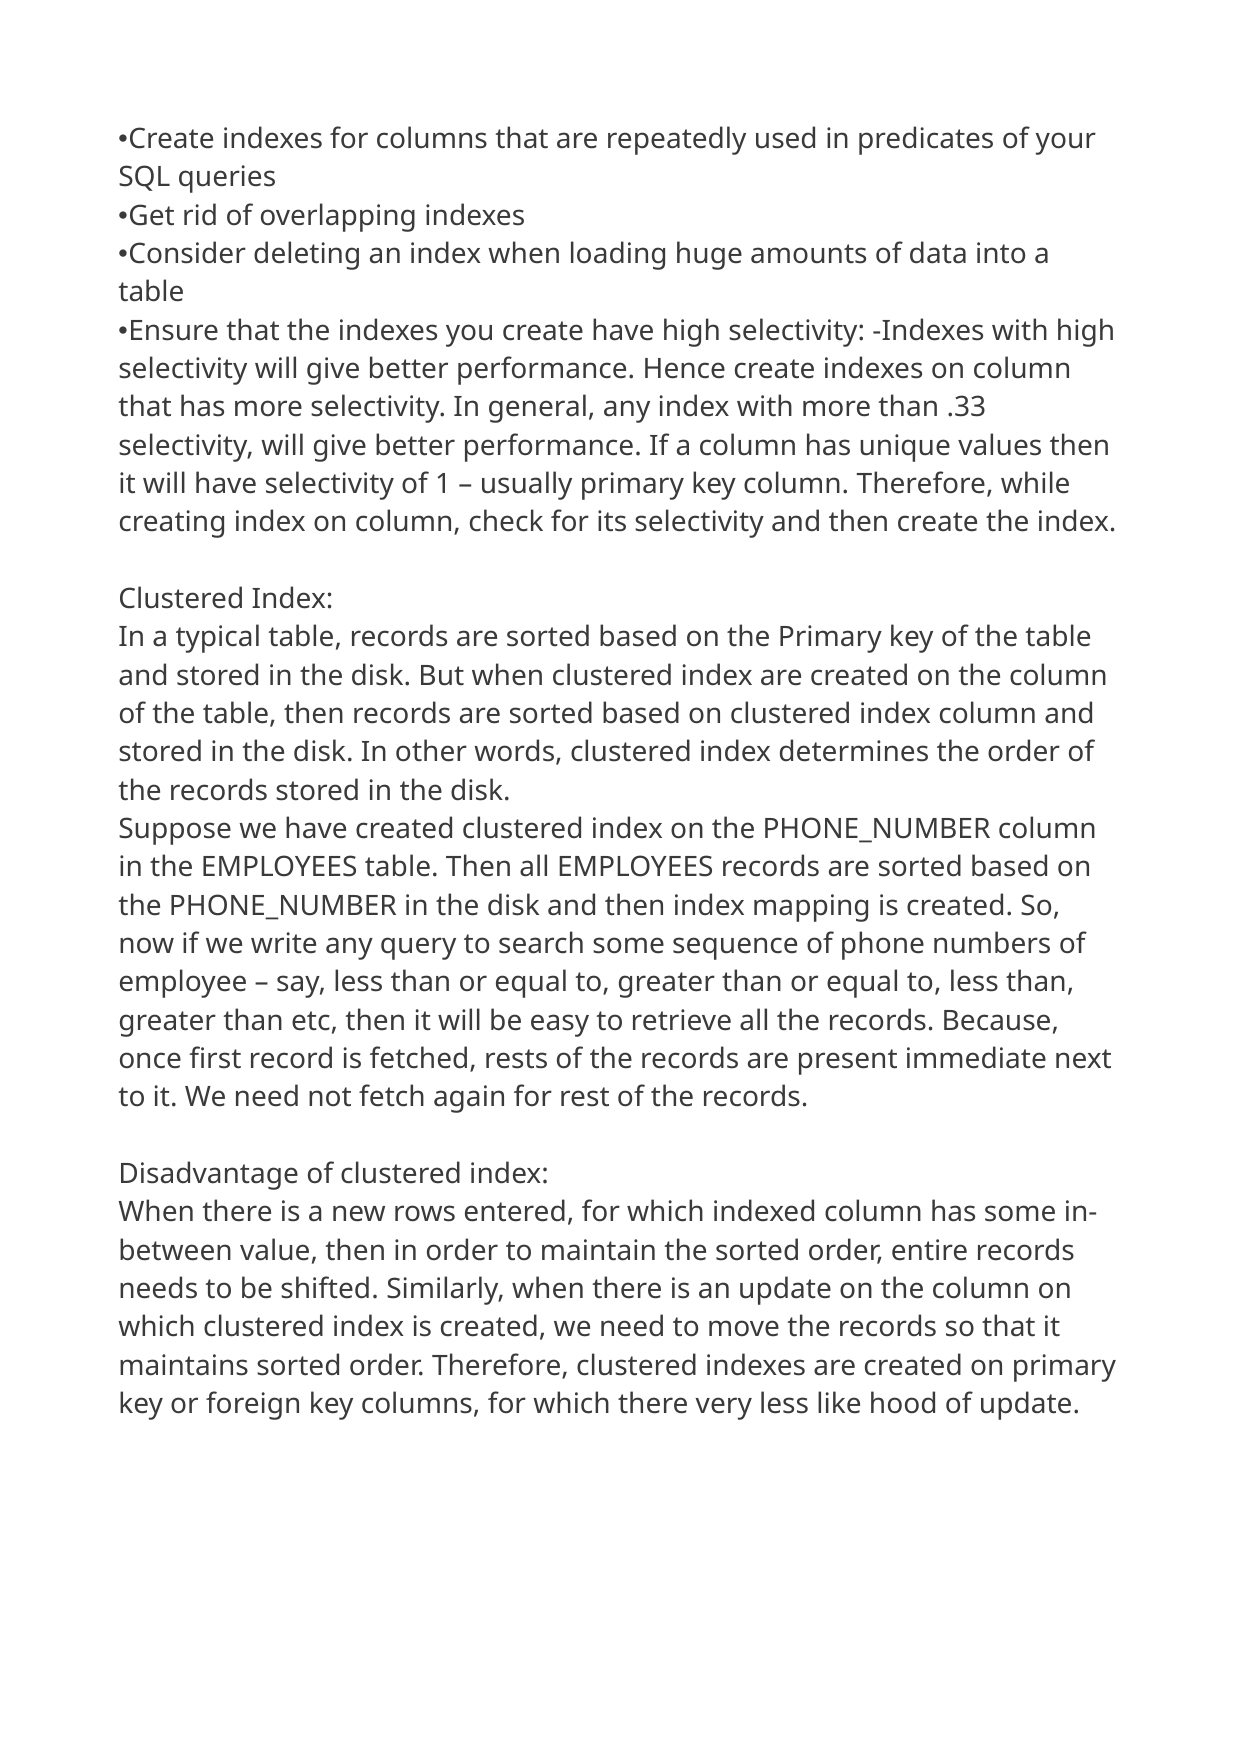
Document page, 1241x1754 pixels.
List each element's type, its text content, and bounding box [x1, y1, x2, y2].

text Disadvantage of clustered index: [118, 1153, 1122, 1191]
list Ensure that the indexes you create have high selectivity: -Indexes with high selectivity will give better performance. Hence create indexes on column that has more selectivity. In general, any index with more than .33 selectivity, will give better performance. If a column has unique values then it will have selectivity of 1 – usually primary key column. Therefore, while creating index on column, check for its selectivity and then create the index. [118, 310, 1122, 540]
list Create indexes for columns that are repeatedly used in predicates of your SQL queries [118, 118, 1122, 195]
list Get rid of overlapping indexes [118, 195, 1122, 233]
text Clustered Index: [118, 578, 1122, 616]
text Suppose we have created clustered index on the PHONE_NUMBER column in the EMPLOYEES table. Then all EMPLOYEES records are sorted based on the PHONE_NUMBER in the disk and then index mapping is created. So, now if we write any query to search some sequence of phone numbers of employee – say, less than or equal to, greater than or equal to, less than, greater than etc, then it will be easy to retrieve all the records. Because, once first record is fetched, rests of the records are present immediate next to it. We need not fetch again for rest of the records. [118, 808, 1122, 1115]
text When there is a new rows entered, for which indexed column has some in-between value, then in order to maintain the sorted order, entire records needs to be shifted. Similarly, when there is an update on the column on which clustered index is created, we need to move the records so that it maintains sorted order. Therefore, clustered indexes are created on primary key or foreign key columns, for which there very less like hood of update. [118, 1191, 1122, 1421]
list Consider deleting an index when loading huge amounts of data into a table [118, 233, 1122, 310]
text In a typical table, records are sorted based on the Primary key of the table and stored in the disk. But when clustered index are created on the column of the table, then records are sorted based on clustered index column and stored in the disk. In other words, clustered index determines the order of the records stored in the disk. [118, 616, 1122, 808]
